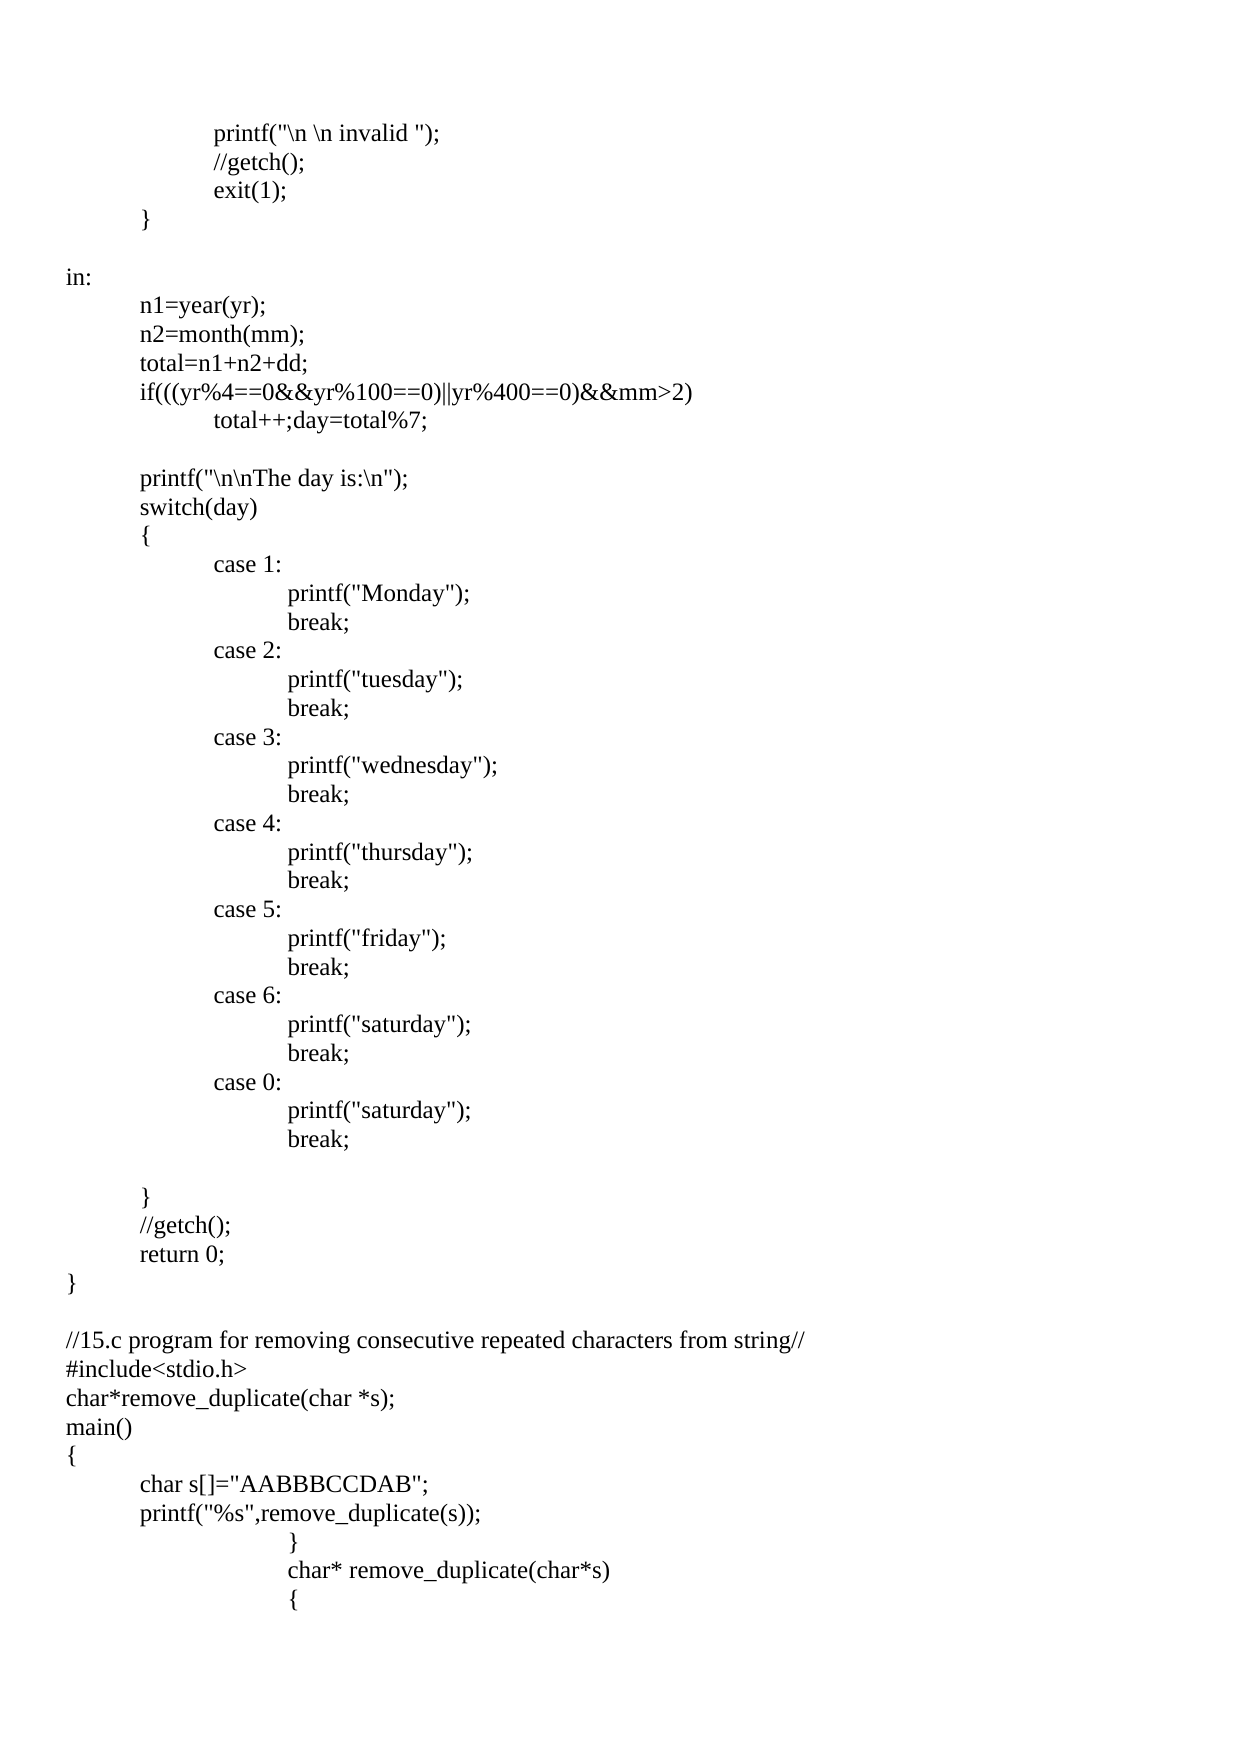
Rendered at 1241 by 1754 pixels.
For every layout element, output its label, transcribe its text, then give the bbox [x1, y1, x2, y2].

text break; [66, 693, 1123, 722]
text case 4: [66, 808, 1123, 837]
text char s[]="AABBBCCDAB"; [66, 1469, 1123, 1498]
text printf("tuesday"); [66, 664, 1123, 693]
text if(((yr%4==0&&yr%100==0)||yr%400==0)&&mm>2) [66, 377, 1123, 406]
text break; [66, 1038, 1123, 1067]
text } [66, 1527, 1123, 1556]
text break; [66, 779, 1123, 808]
text case 2: [66, 636, 1123, 664]
text total=n1+n2+dd; [66, 348, 1123, 377]
text in: [66, 262, 1123, 291]
text case 5: [66, 894, 1123, 923]
text { [66, 521, 1123, 549]
text break; [66, 866, 1123, 894]
text } [66, 1268, 1123, 1297]
text printf("saturday"); [66, 1096, 1123, 1124]
text char*remove_duplicate(char *s); [66, 1383, 1123, 1412]
text //getch(); [66, 1211, 1123, 1239]
text //getch(); [66, 147, 1123, 176]
text #include<stdio.h> [66, 1354, 1123, 1383]
text case 0: [66, 1067, 1123, 1096]
text case 6: [66, 981, 1123, 1009]
text printf("saturday"); [66, 1009, 1123, 1038]
text n1=year(yr); [66, 291, 1123, 319]
text total++;day=total%7; [66, 406, 1123, 434]
text break; [66, 1124, 1123, 1153]
text { [66, 1441, 1123, 1469]
text printf("\n\nThe day is:\n"); [66, 463, 1123, 492]
text //15.c program for removing consecutive repeated characters from string// [66, 1326, 1123, 1354]
text printf("%s",remove_duplicate(s)); [66, 1498, 1123, 1527]
text } [66, 1182, 1123, 1211]
text case 1: [66, 549, 1123, 578]
text printf("Monday"); [66, 578, 1123, 607]
text main() [66, 1412, 1123, 1441]
text break; [66, 607, 1123, 636]
text break; [66, 952, 1123, 981]
text printf("thursday"); [66, 837, 1123, 866]
text { [66, 1584, 1123, 1613]
text printf("friday"); [66, 923, 1123, 952]
text printf("\n \n invalid "); [66, 118, 1123, 147]
text } [66, 204, 1123, 233]
text switch(day) [66, 492, 1123, 521]
text printf("wednesday"); [66, 751, 1123, 779]
text exit(1); [66, 176, 1123, 204]
text char* remove_duplicate(char*s) [66, 1556, 1123, 1584]
text n2=month(mm); [66, 319, 1123, 348]
text case 3: [66, 722, 1123, 751]
text return 0; [66, 1239, 1123, 1268]
